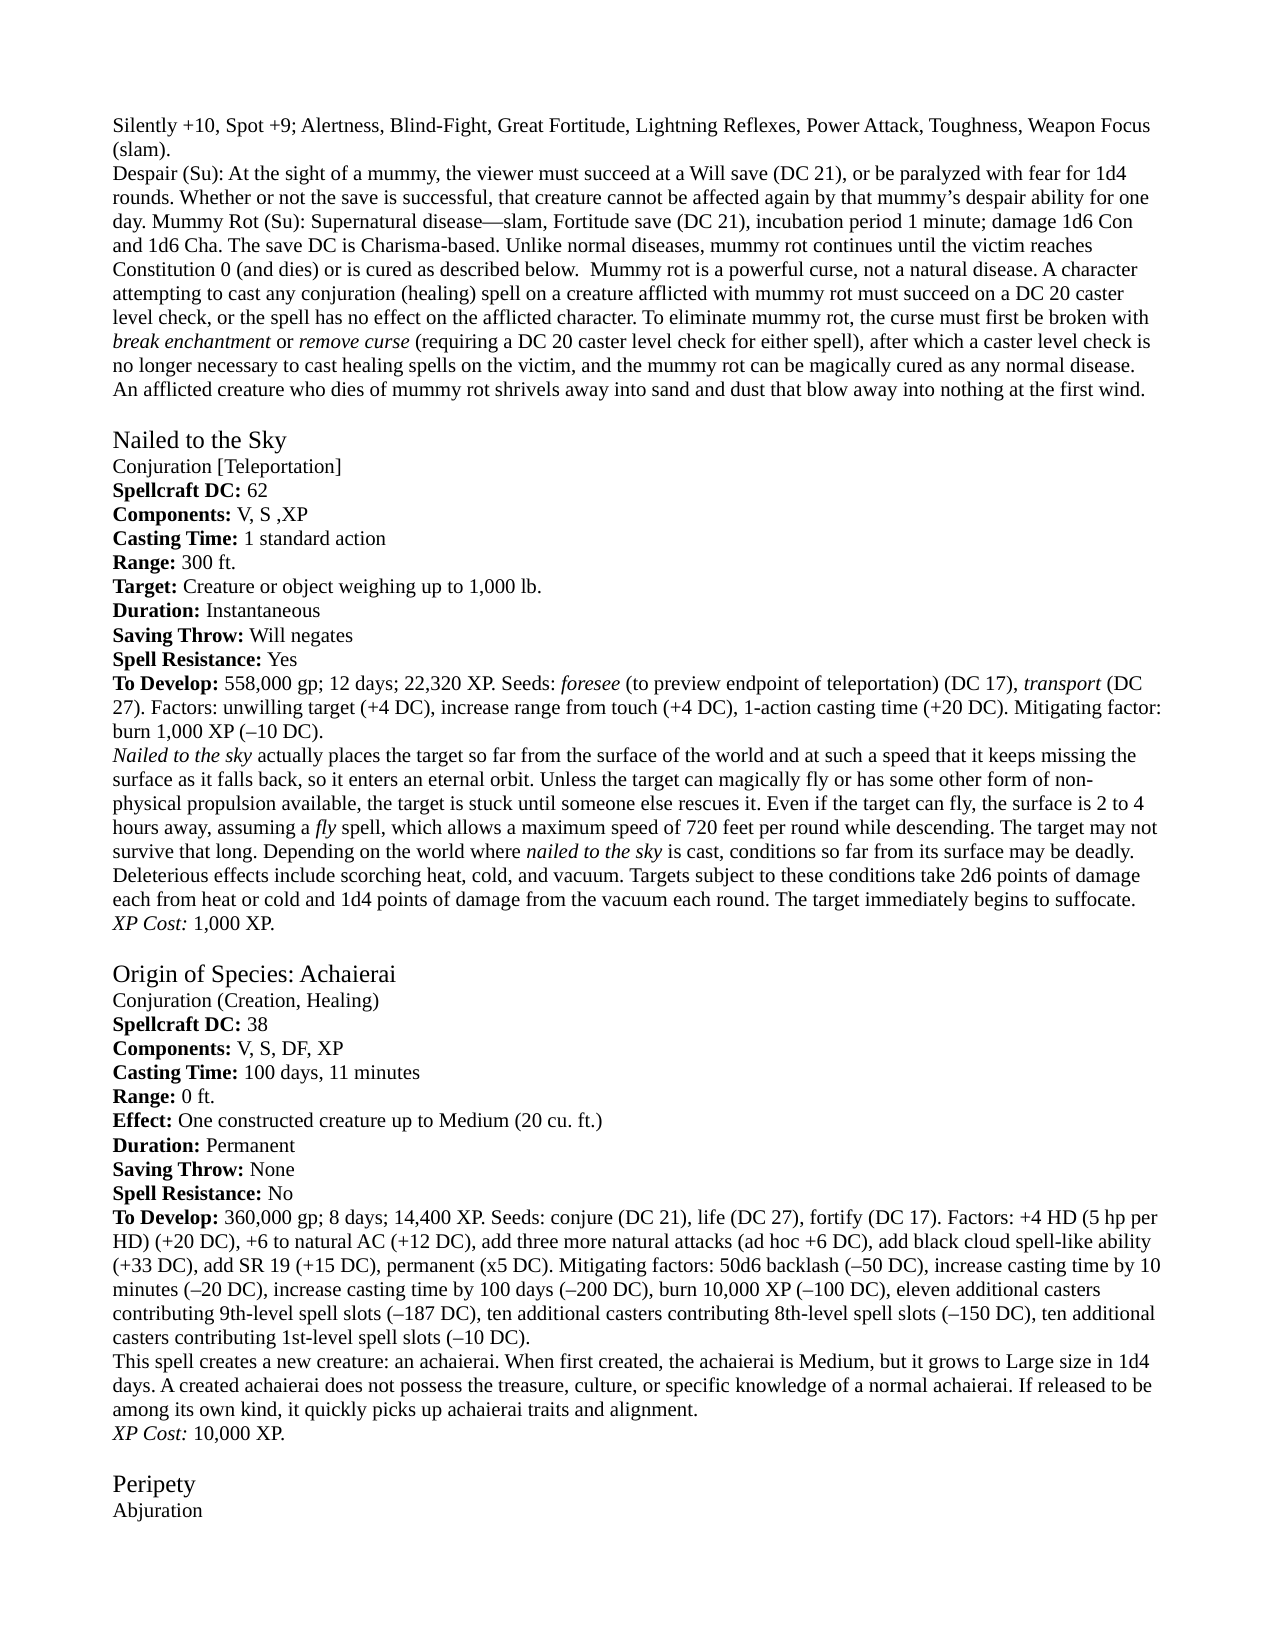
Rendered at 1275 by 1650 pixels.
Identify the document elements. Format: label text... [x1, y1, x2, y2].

text To Develop: 558,000 gp; 12 days; 22,320 XP. Seeds: foresee (to preview endpoint of teleportation) (DC 17), transport (DC 27). Factors: unwilling target (+4 DC), increase range from touch (+4 DC), 1-action casting time (+20 DC). Mitigating factor: burn 1,000 XP (–10 DC). [112, 671, 1162, 743]
text This spell creates a new creature: an achaierai. When first created, the achaierai is Medium, but it grows to Large size in 1d4 days. A created achaierai does not possess the treasure, culture, or specific knowledge of a normal achaierai. If released to be among its own kind, it quickly picks up achaierai traits and alignment. [112, 1349, 1162, 1421]
text Components: V, S, DF, XP [112, 1036, 1162, 1060]
text Silently +10, Spot +9; Alertness, Blind-Fight, Great Fortitude, Lightning Reflexes, Power Attack, Toughness, Weapon Focus (slam). [112, 112, 1162, 161]
text Casting Time: 100 days, 11 minutes [112, 1060, 1162, 1084]
text Conjuration (Creation, Healing) [112, 988, 1162, 1012]
text Saving Throw: Will negates [112, 622, 1162, 647]
text Duration: Instantaneous [112, 598, 1162, 622]
text Effect: One constructed creature up to Medium (20 cu. ft.) [112, 1108, 1162, 1132]
text Casting Time: 1 standard action [112, 526, 1162, 550]
text Spellcraft DC: 62 [112, 478, 1162, 502]
text XP Cost: 10,000 XP. [112, 1421, 1162, 1445]
subtitle Peripety [112, 1469, 1162, 1498]
text To Develop: 360,000 gp; 8 days; 14,400 XP. Seeds: conjure (DC 21), life (DC 27), fortify (DC 17). Factors: +4 HD (5 hp per HD) (+20 DC), +6 to natural AC (+12 DC), add three more natural attacks (ad hoc +6 DC), add black cloud spell-like ability (+33 DC), add SR 19 (+15 DC), permanent (x5 DC). Mitigating factors: 50d6 backlash (–50 DC), increase casting time by 10 minutes (–20 DC), increase casting time by 100 days (–200 DC), burn 10,000 XP (–100 DC), eleven additional casters contributing 9th-level spell slots (–187 DC), ten additional casters contributing 8th-level spell slots (–150 DC), ten additional casters contributing 1st-level spell slots (–10 DC). [112, 1205, 1162, 1349]
text Range: 300 ft. [112, 550, 1162, 574]
text Nailed to the sky actually places the target so far from the surface of the world and at such a speed that it keeps missing the surface as it falls back, so it enters an eternal orbit. Unless the target can magically fly or has some other form of non-physical propulsion available, the target is stuck until someone else rescues it. Even if the target can fly, the surface is 2 to 4 hours away, assuming a fly spell, which allows a maximum speed of 720 feet per round while descending. The target may not survive that long. Depending on the world where nailed to the sky is cast, conditions so far from its surface may be deadly. Deleterious effects include scorching heat, cold, and vacuum. Targets subject to these conditions take 2d6 points of damage each from heat or cold and 1d4 points of damage from the vacuum each round. The target immediately begins to suffocate. [112, 743, 1162, 911]
subtitle Nailed to the Sky [112, 425, 1162, 454]
text Spell Resistance: Yes [112, 647, 1162, 671]
text Despair (Su): At the sight of a mummy, the viewer must succeed at a Will save (DC 21), or be paralyzed with fear for 1d4 rounds. Whether or not the save is successful, that creature cannot be affected again by that mummy’s despair ability for one day. Mummy Rot (Su): Supernatural disease—slam, Fortitude save (DC 21), incubation period 1 minute; damage 1d6 Con and 1d6 Cha. The save DC is Charisma-based. Unlike normal diseases, mummy rot continues until the victim reaches Constitution 0 (and dies) or is cured as described below. Mummy rot is a powerful curse, not a natural disease. A character attempting to cast any conjuration (healing) spell on a creature afflicted with mummy rot must succeed on a DC 20 caster level check, or the spell has no effect on the afflicted character. To eliminate mummy rot, the curse must first be broken with break enchantment or remove curse (requiring a DC 20 caster level check for either spell), after which a caster level check is no longer necessary to cast healing spells on the victim, and the mummy rot can be magically cured as any normal disease. [112, 161, 1162, 377]
text Target: Creature or object weighing up to 1,000 lb. [112, 574, 1162, 598]
text An afflicted creature who dies of mummy rot shrivels away into sand and dust that blow away into nothing at the first wind. [112, 377, 1162, 401]
text Duration: Permanent [112, 1132, 1162, 1157]
text Conjuration [Teleportation] [112, 454, 1162, 478]
text Abjuration [112, 1498, 1162, 1522]
text Spellcraft DC: 38 [112, 1012, 1162, 1036]
text Spell Resistance: No [112, 1181, 1162, 1205]
text XP Cost: 1,000 XP. [112, 911, 1162, 935]
text Components: V, S ,XP [112, 502, 1162, 526]
text Saving Throw: None [112, 1157, 1162, 1181]
text Range: 0 ft. [112, 1084, 1162, 1108]
subtitle Origin of Species: Achaierai [112, 959, 1162, 988]
